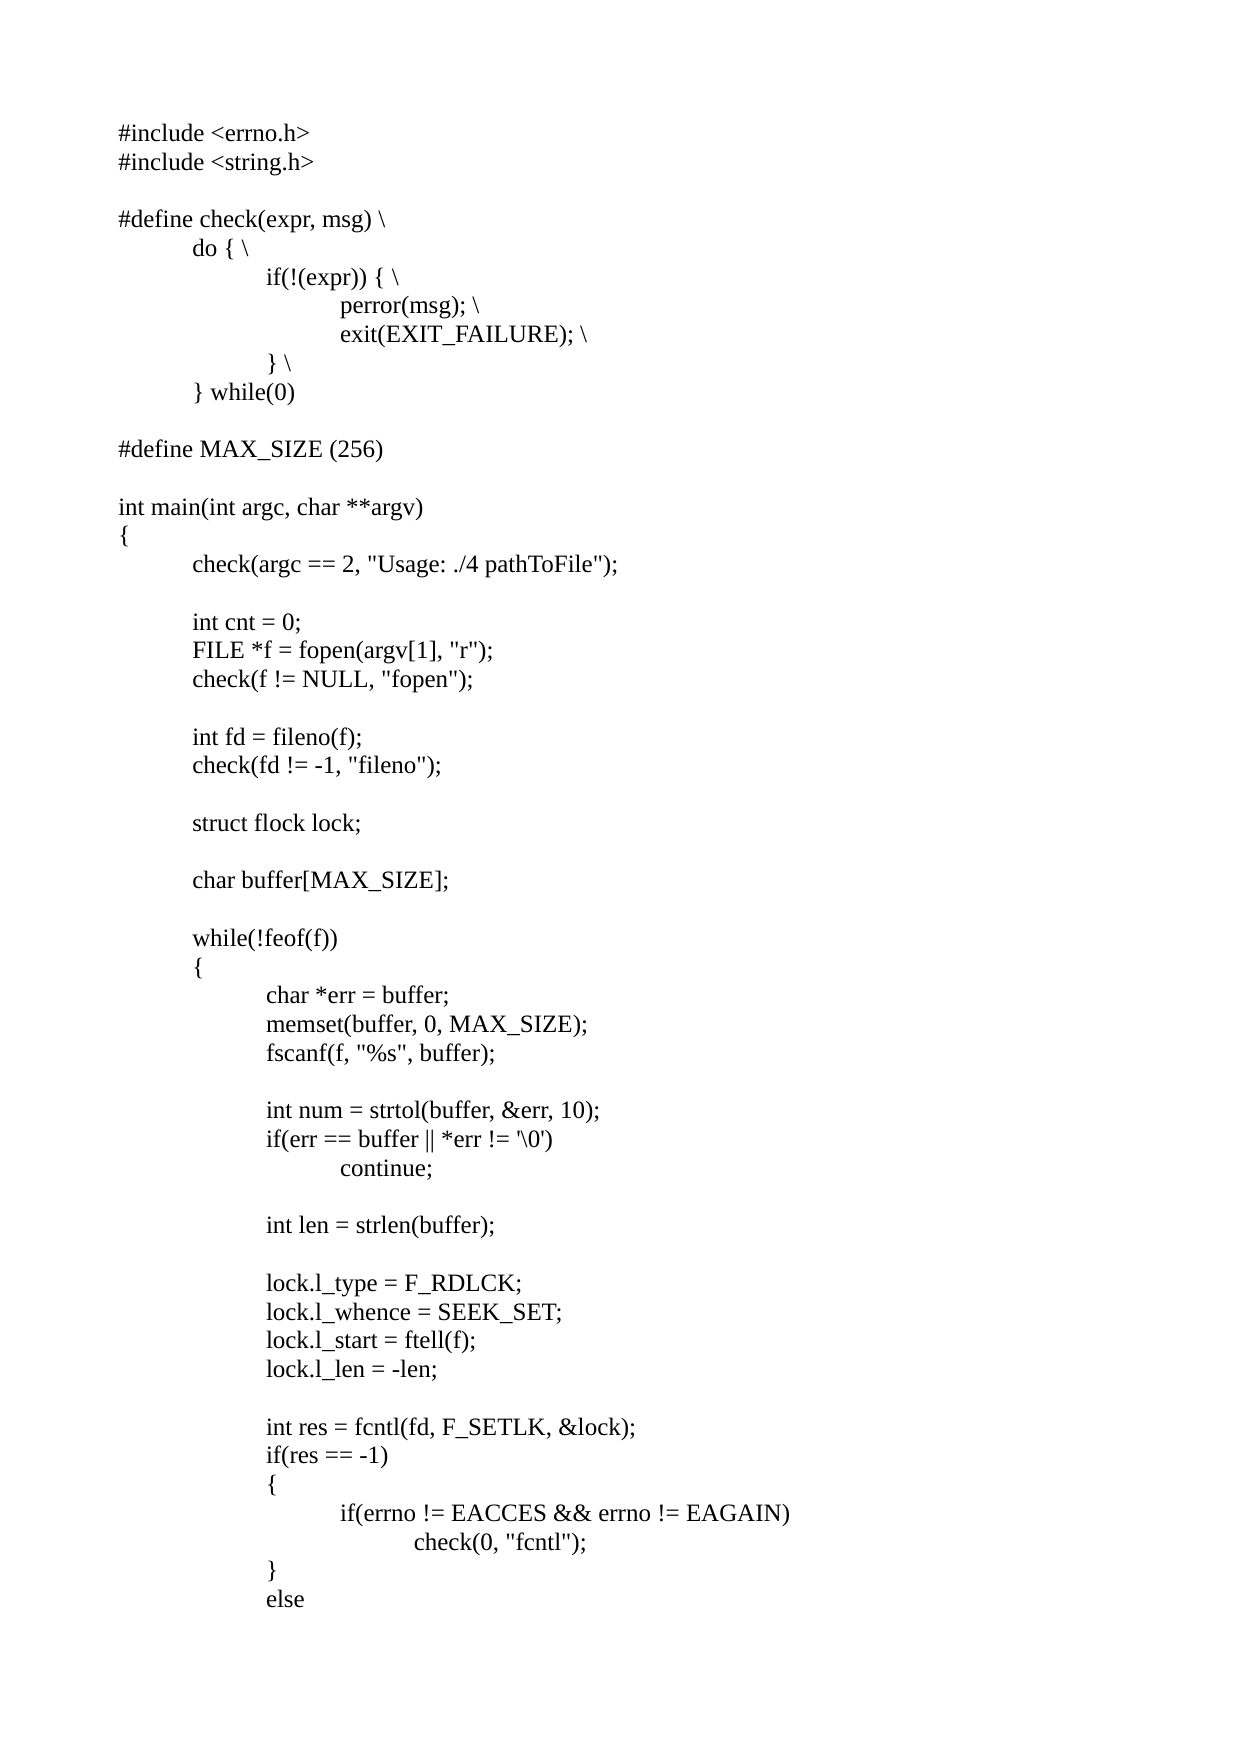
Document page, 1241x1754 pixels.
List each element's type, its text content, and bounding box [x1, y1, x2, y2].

text FILE *f = fopen(argv[1], "r"); [118, 636, 1122, 664]
text } [118, 1556, 1122, 1584]
text check(fd != -1, "fileno"); [118, 751, 1122, 779]
text { [118, 521, 1122, 549]
text memset(buffer, 0, MAX_SIZE); [118, 1009, 1122, 1038]
text perror(msg); \ [118, 291, 1122, 319]
text int fd = fileno(f); [118, 722, 1122, 751]
text check(argc == 2, "Usage: ./4 pathToFile"); [118, 549, 1122, 578]
text char *err = buffer; [118, 981, 1122, 1009]
text #define MAX_SIZE (256) [118, 434, 1122, 463]
text if(!(expr)) { \ [118, 262, 1122, 291]
text continue; [118, 1153, 1122, 1182]
text int num = strtol(buffer, &err, 10); [118, 1096, 1122, 1124]
text int main(int argc, char **argv) [118, 492, 1122, 521]
text int len = strlen(buffer); [118, 1211, 1122, 1239]
text exit(EXIT_FAILURE); \ [118, 319, 1122, 348]
text check(0, "fcntl"); [118, 1527, 1122, 1556]
text { [118, 1469, 1122, 1498]
text if(res == -1) [118, 1441, 1122, 1469]
text } \ [118, 348, 1122, 377]
text if(errno != EACCES && errno != EAGAIN) [118, 1498, 1122, 1527]
text lock.l_whence = SEEK_SET; [118, 1297, 1122, 1326]
text #include <errno.h> [118, 118, 1122, 147]
text #include <string.h> [118, 147, 1122, 176]
text char buffer[MAX_SIZE]; [118, 866, 1122, 894]
text lock.l_type = F_RDLCK; [118, 1268, 1122, 1297]
text while(!feof(f)) [118, 923, 1122, 952]
text else [118, 1584, 1122, 1613]
text } while(0) [118, 377, 1122, 406]
text check(f != NULL, "fopen"); [118, 664, 1122, 693]
text #define check(expr, msg) \ [118, 204, 1122, 233]
text struct flock lock; [118, 808, 1122, 837]
text int res = fcntl(fd, F_SETLK, &lock); [118, 1412, 1122, 1441]
text int cnt = 0; [118, 607, 1122, 636]
text lock.l_len = -len; [118, 1354, 1122, 1383]
text { [118, 952, 1122, 981]
text if(err == buffer || *err != '\0') [118, 1124, 1122, 1153]
text lock.l_start = ftell(f); [118, 1326, 1122, 1354]
text fscanf(f, "%s", buffer); [118, 1038, 1122, 1067]
text do { \ [118, 233, 1122, 262]
